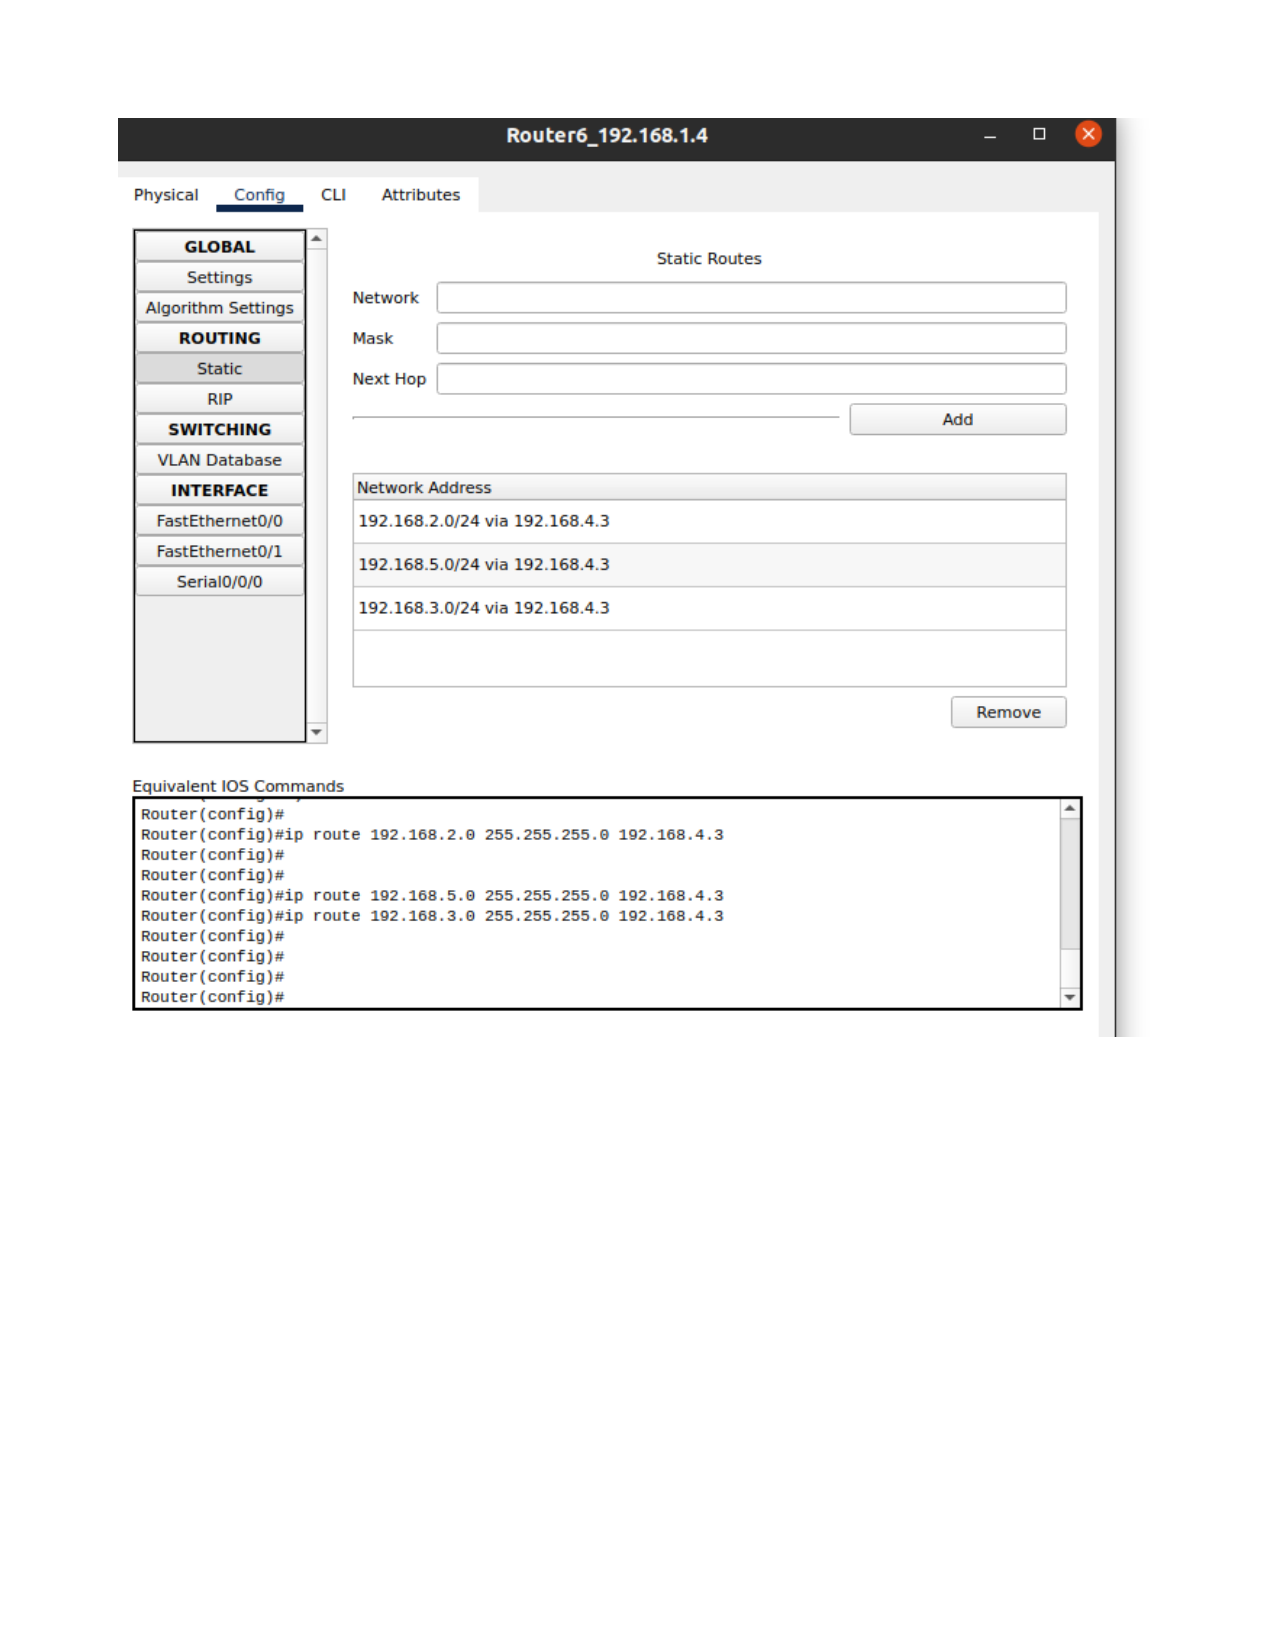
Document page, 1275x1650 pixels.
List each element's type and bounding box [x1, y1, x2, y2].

picture [118, 118, 1157, 1037]
